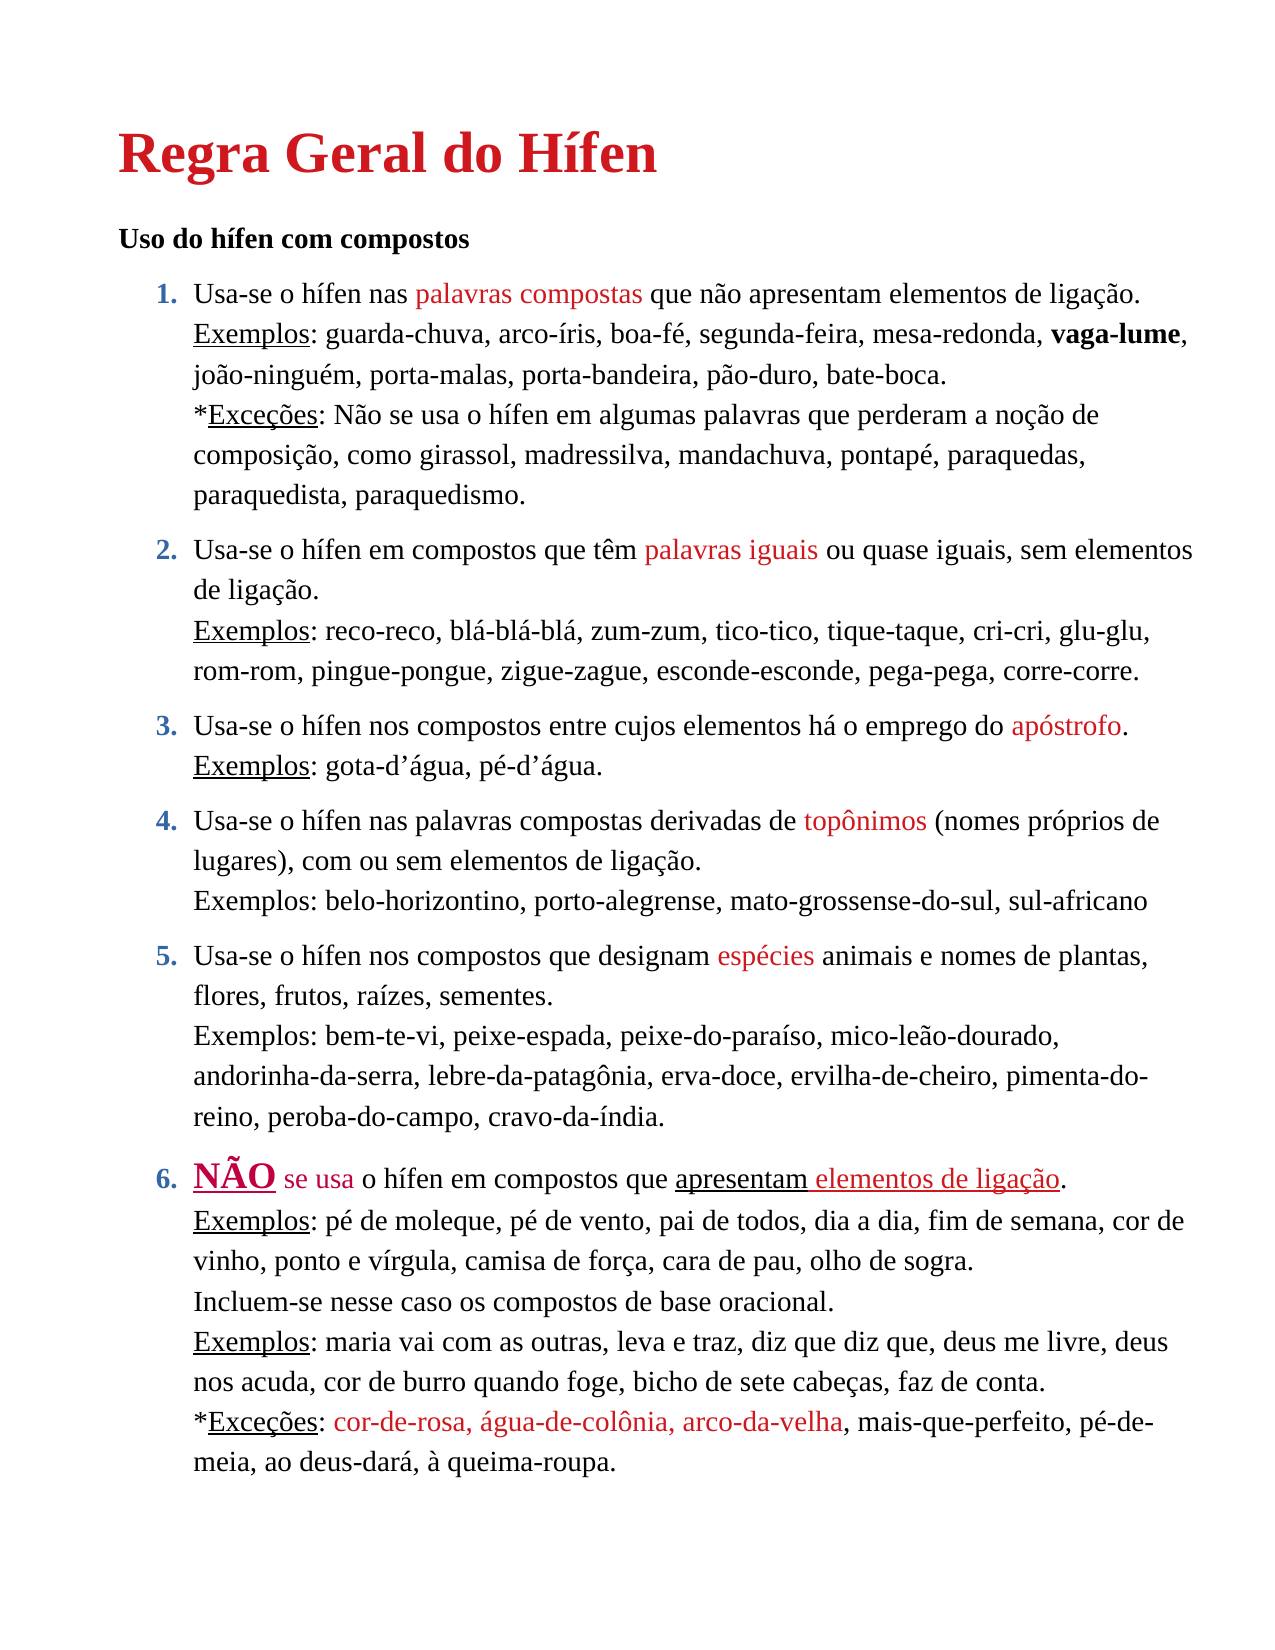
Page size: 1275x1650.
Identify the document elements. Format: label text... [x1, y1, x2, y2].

text Uso do hífen com compostos [118, 185, 1193, 255]
list NÃO se usa o hífen em compostos que apresentam elementos de ligação. Exemplos: pé de moleque, pé de vento, pai de todos, dia a dia, fim de semana, cor de vinho, ponto e vírgula, camisa de força, cara de pau, olho de sogra. Incluem-se nesse caso os compostos de base oracional. Exemplos: maria vai com as outras, leva e traz, diz que diz que, deus me livre, deus nos acuda, cor de burro quando foge, bicho de sete cabeças, faz de conta. *Exceções: cor-de-rosa, água-de-colônia, arco-da-velha, mais-que-perfeito, pé-de-meia, ao deus-dará, à queima-roupa. [156, 1153, 1193, 1478]
list Usa-se o hífen nos compostos que designam espécies animais e nomes de plantas, flores, frutos, raízes, sementes. Exemplos: bem-te-vi, peixe-espada, peixe-do-paraíso, mico-leão-dourado, andorinha-da-serra, lebre-da-patagônia, erva-doce, ervilha-de-cheiro, pimenta-do-reino, peroba-do-campo, cravo-da-índia. [156, 938, 1193, 1132]
list Usa-se o hífen nas palavras compostas derivadas de topônimos (nomes próprios de lugares), com ou sem elementos de ligação. Exemplos: belo-horizontino, porto-alegrense, mato-grossense-do-sul, sul-africano [156, 803, 1193, 917]
list Usa-se o hífen nas palavras compostas que não apresentam elementos de ligação. Exemplos: guarda-chuva, arco-íris, boa-fé, segunda-feira, mesa-redonda, vaga-lume, joão-ninguém, porta-malas, porta-bandeira, pão-duro, bate-boca. *Exceções: Não se usa o hífen em algumas palavras que perderam a noção de composição, como girassol, madressilva, mandachuva, pontapé, paraquedas, paraquedista, paraquedismo. [156, 276, 1193, 511]
text Regra Geral do Hífen [118, 118, 1193, 185]
list Usa-se o hífen nos compostos entre cujos elementos há o emprego do apóstrofo. Exemplos: gota-d’água, pé-d’água. [156, 708, 1193, 781]
list Usa-se o hífen em compostos que têm palavras iguais ou quase iguais, sem elementos de ligação. Exemplos: reco-reco, blá-blá-blá, zum-zum, tico-tico, tique-taque, cri-cri, glu-glu, rom-rom, pingue-pongue, zigue-zague, esconde-esconde, pega-pega, corre-corre. [156, 532, 1193, 686]
